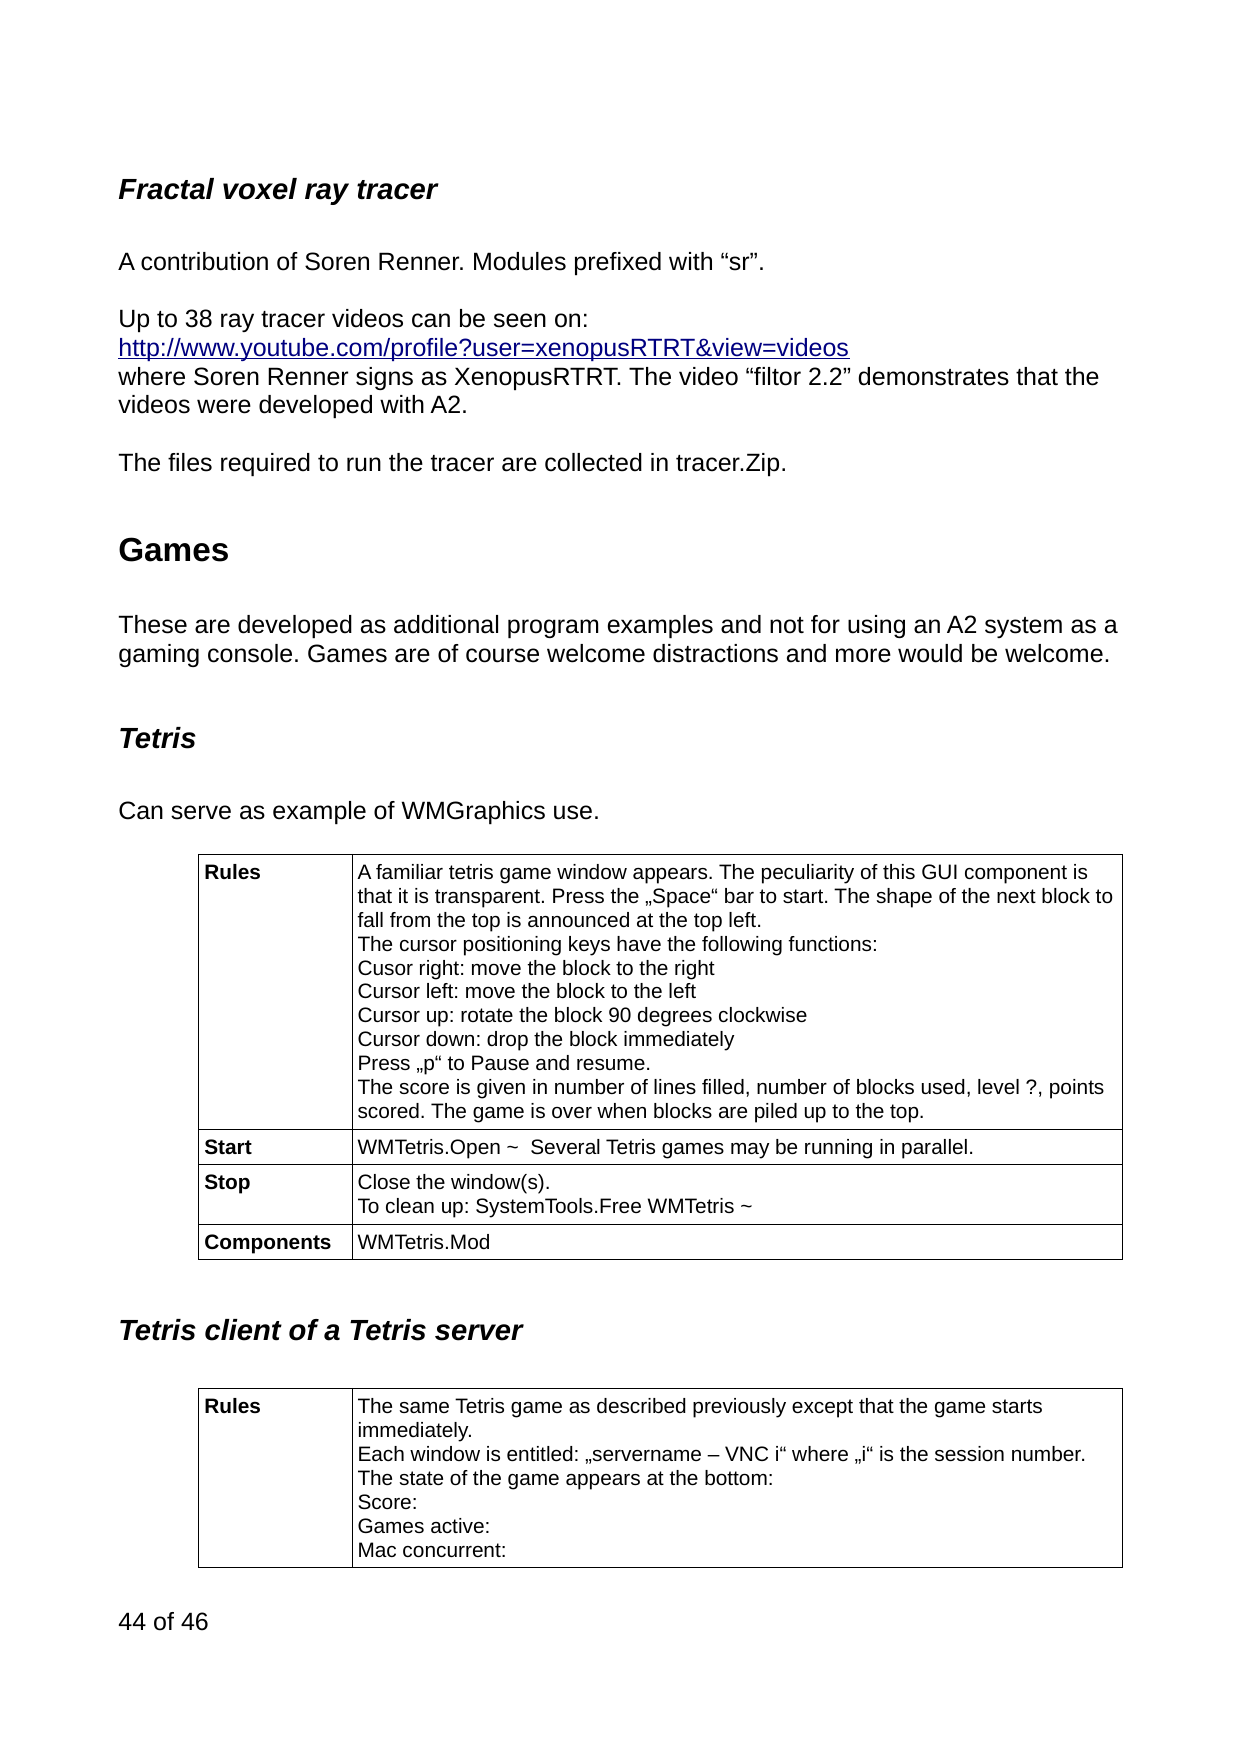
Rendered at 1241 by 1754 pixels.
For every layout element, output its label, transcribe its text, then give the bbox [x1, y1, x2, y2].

text A contribution of Soren Renner. Modules prefixed with “sr”. [118, 247, 1122, 275]
table_header A familiar tetris game window appears. The peculiarity of this GUI component is that it is transparent. Press the „Space“ bar to start. The shape of the next block to fall from the top is announced at the top left. The cursor positioning keys have the following functions: Cusor right: move the block to the right Cursor left: move the block to the left Cursor up: rotate the block 90 degrees clockwise Cursor down: drop the block immediately Press „p“ to Pause and resume. The score is given in number of lines filled, number of blocks used, level ?, points scored. The game is over when blocks are piled up to the top. [353, 855, 1122, 1129]
text where Soren Renner signs as XenopusRTRT. The video “filtor 2.2” demonstrates that the videos were developed with A2. [118, 362, 1122, 419]
text Can serve as example of WMGraphics use. [118, 796, 1122, 825]
text http://www.youtube.com/profile?user=xenopusRTRT&view=videos [118, 333, 1122, 362]
table_header Rules [199, 1389, 352, 1567]
table_header Rules [199, 855, 352, 1129]
text These are developed as additional program examples and not for using an A2 system as a gaming console. Games are of course welcome distractions and more would be welcome. [118, 610, 1122, 668]
table_header The same Tetris game as described previously except that the game starts immediately. Each window is entitled: „servername – VNC i“ where „i“ is the session number. The state of the game appears at the bottom: Score: Games active: Mac concurrent: [353, 1389, 1122, 1567]
subtitle Tetris [118, 721, 1122, 755]
text Up to 38 ray tracer videos can be seen on: [118, 304, 1122, 333]
table_cell WMTetris.Mod [353, 1225, 1122, 1259]
subtitle Fractal voxel ray tracer [118, 172, 1122, 205]
table_cell WMTetris.Open ~ Several Tetris games may be running in parallel. [353, 1130, 1122, 1164]
subtitle Games [118, 530, 1122, 569]
table_cell Components [199, 1225, 352, 1259]
subtitle Tetris client of a Tetris server [118, 1313, 1122, 1347]
table_cell Close the window(s). To clean up: SystemTools.Free WMTetris ~ [353, 1165, 1122, 1224]
text The files required to run the tracer are collected in tracer.Zip. [118, 448, 1122, 477]
table_cell Stop [199, 1165, 352, 1224]
table_cell Start [199, 1130, 352, 1164]
